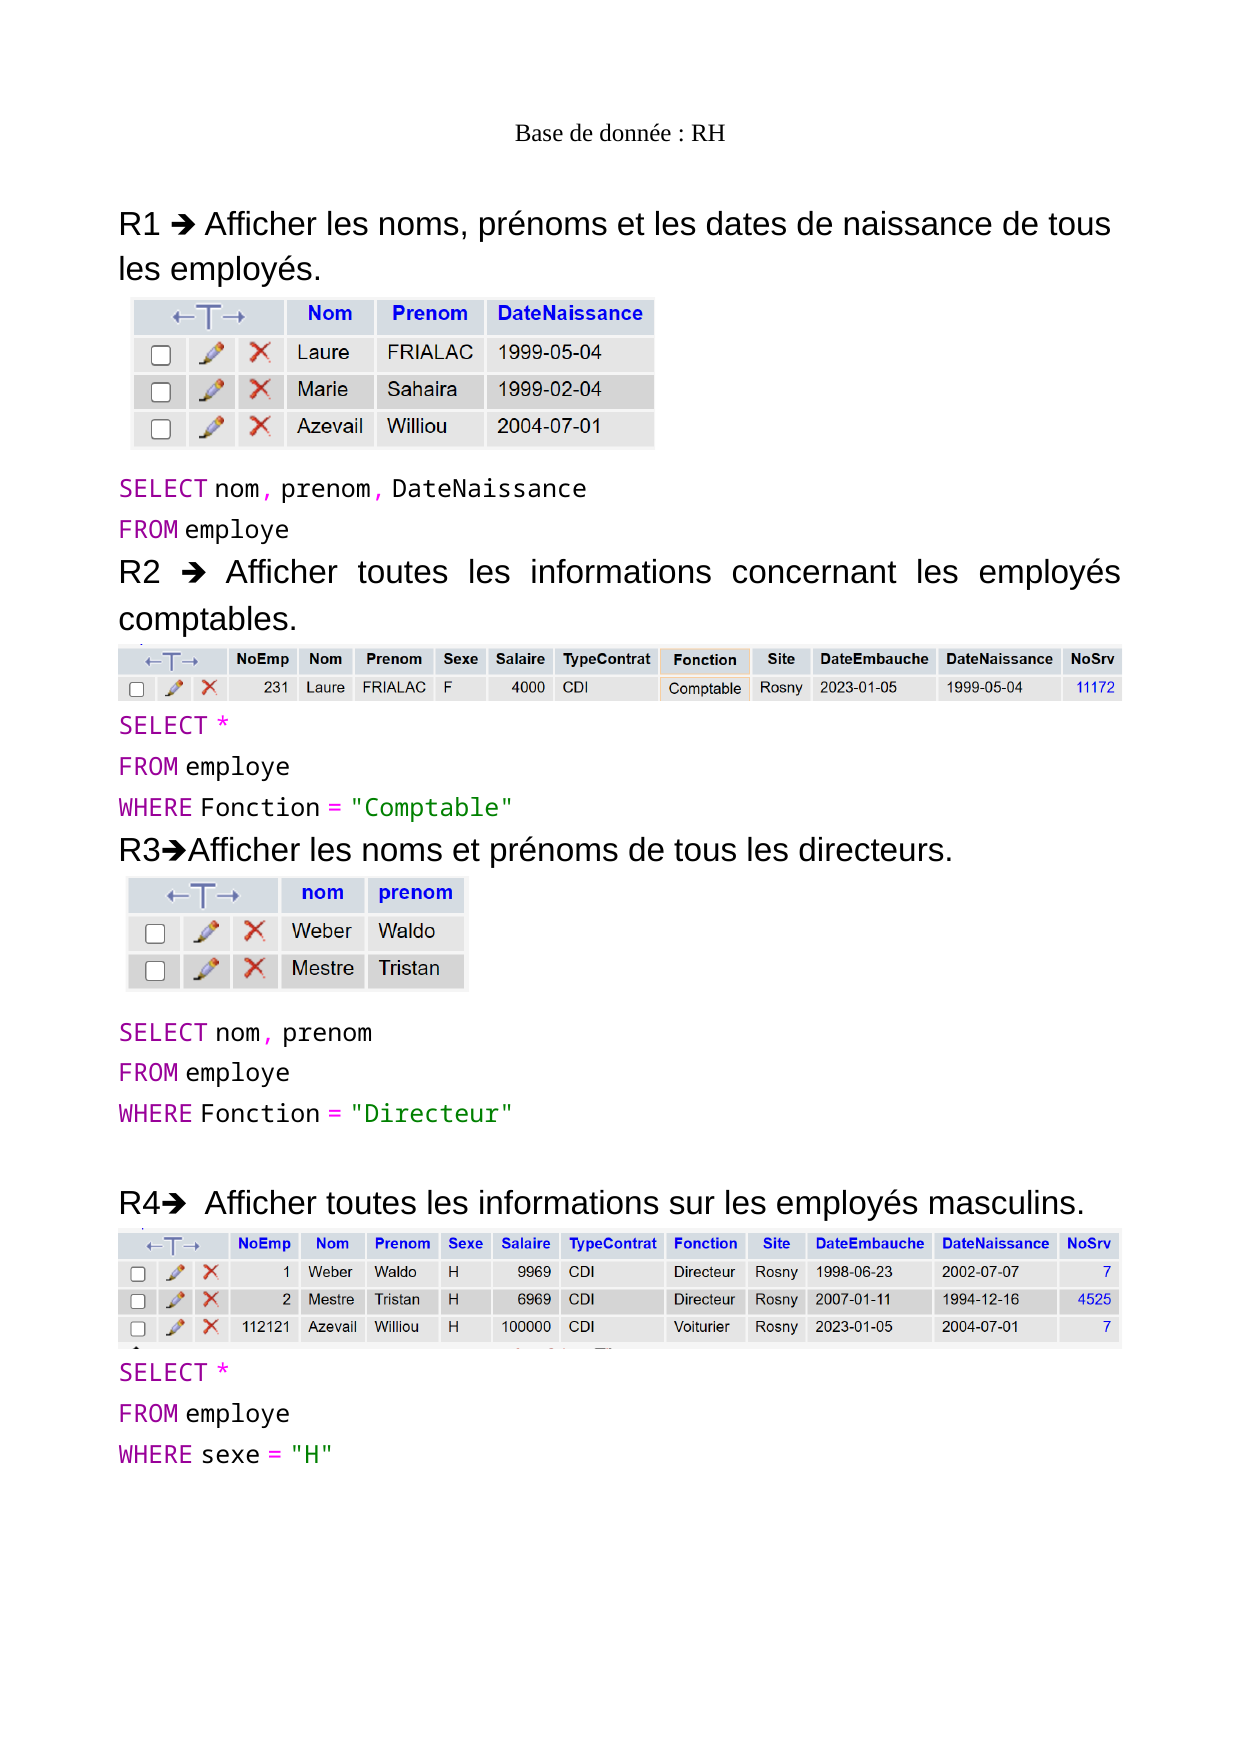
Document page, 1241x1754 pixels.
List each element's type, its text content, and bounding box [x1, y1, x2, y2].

text R1 🡺 Afficher les noms, prénoms et les dates de naissance de tous les employés. [118, 204, 1122, 287]
picture [130, 297, 656, 450]
text SELECT * FROM employe WHERE sexe = "H" [118, 1349, 1122, 1471]
picture [118, 644, 1123, 701]
text Base de donnée : RH [118, 118, 1122, 147]
picture [118, 1228, 1123, 1349]
text SELECT nom, prenom FROM employe WHERE Fonction = "Directeur" [118, 1014, 1122, 1130]
text R4🡺 Afficher toutes les informations sur les employés masculins. [118, 1183, 1122, 1221]
text R3🡺Afficher les noms et prénoms de tous les directeurs. [118, 830, 1122, 868]
picture [125, 876, 470, 992]
text R2 🡺 Afficher toutes les informations concernant les employés comptables. [118, 552, 1122, 637]
text SELECT * FROM employe WHERE Fonction = "Comptable" [118, 701, 1122, 823]
text SELECT nom, prenom, DateNaissance FROM employe [118, 471, 1122, 546]
